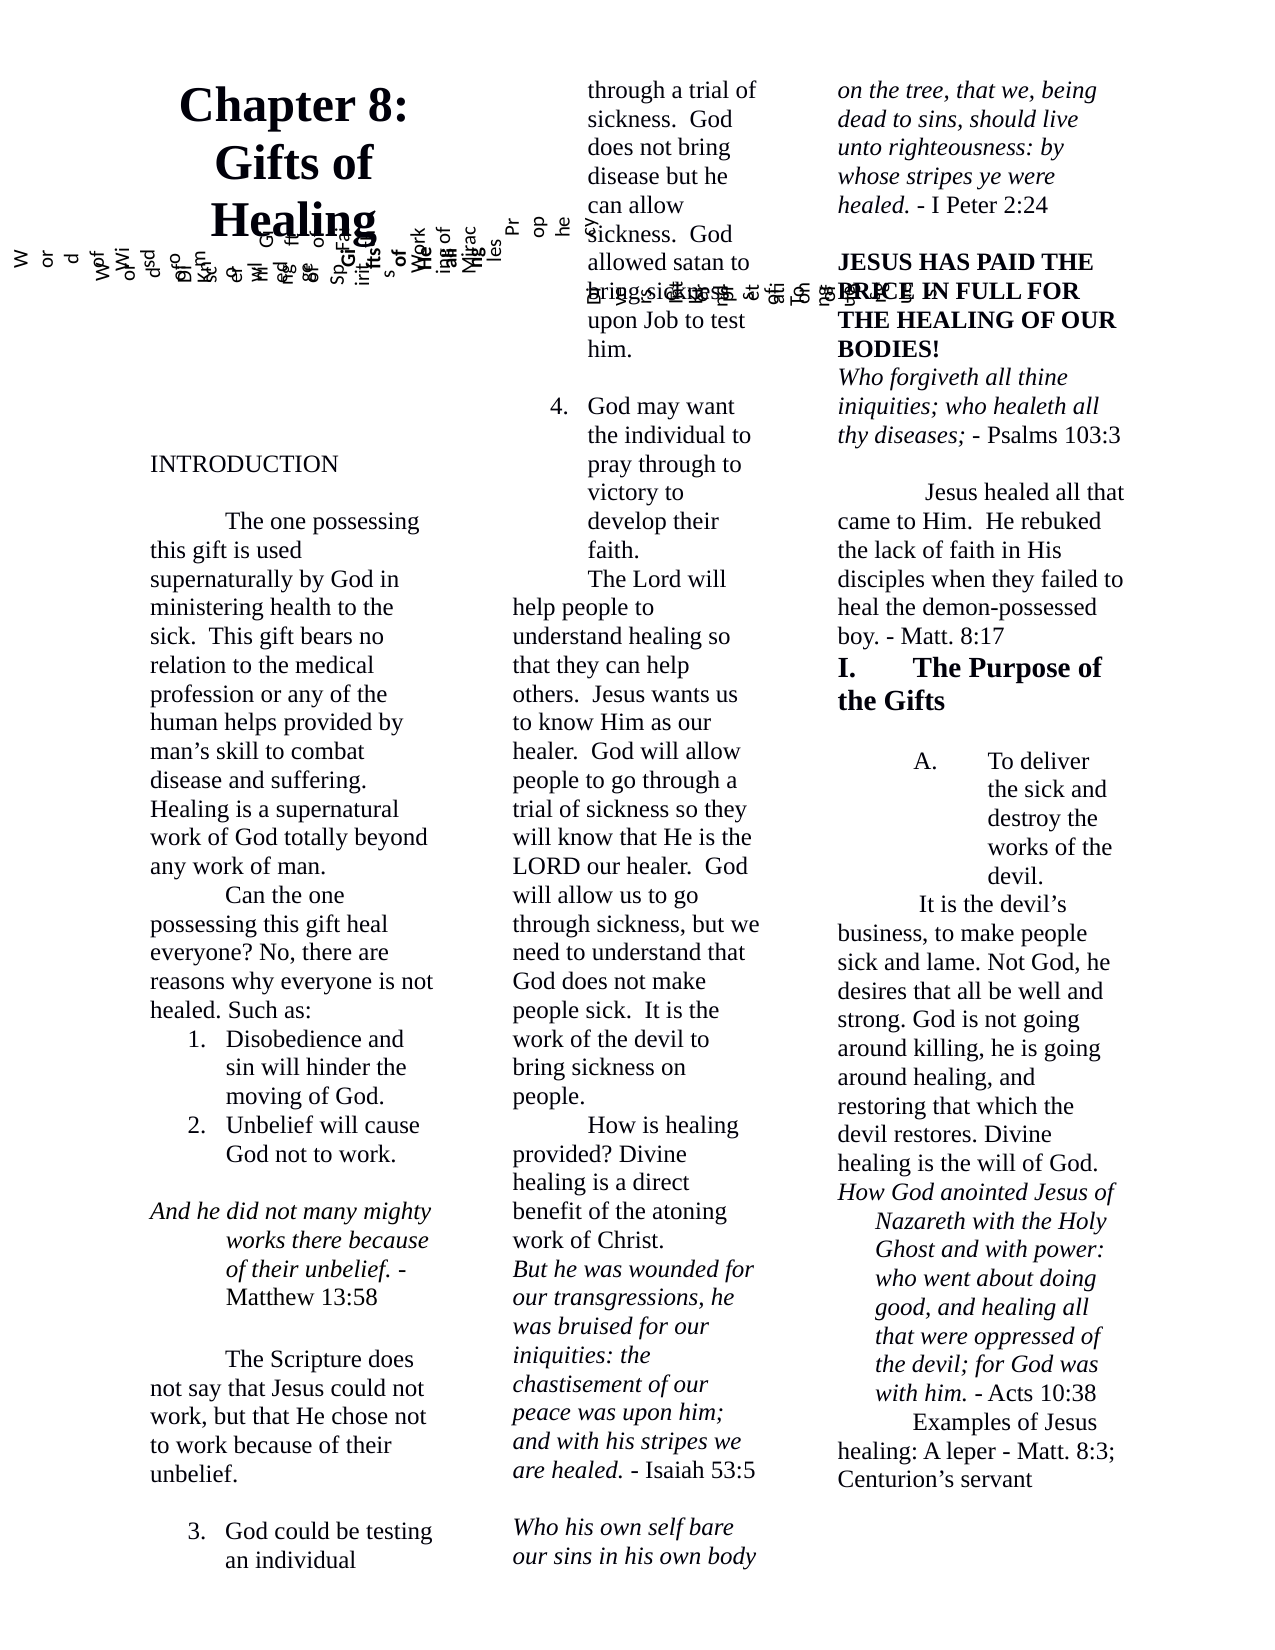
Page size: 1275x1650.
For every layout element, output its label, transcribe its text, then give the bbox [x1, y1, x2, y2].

text It is the devil’s business, to make people sick and lame. Not God, he desires that all be well and strong. God is not going around killing, he is going around healing, and restoring that which the devil restores. Divine healing is the will of God. [837, 889, 1125, 1177]
text The Scripture does not say that Jesus could not work, but that He chose not to work because of their unbelief. [150, 1344, 437, 1488]
list Disobedience and sin will hinder the moving of God. [187, 1024, 437, 1110]
text JESUS HAS PAID THE PRICE IN FULL FOR THE HEALING OF OUR BODIES! [837, 247, 1125, 362]
text Jesus healed all that came to Him. He rebuked the lack of faith in His disciples when they failed to heal the demon-possessed boy. - Matt. 8:17 [837, 477, 1125, 650]
text How God anointed Jesus of Nazareth with the Holy Ghost and with power: who went about doing good, and healing all that were oppressed of the devil; for God was with him. - Acts 10:38 [837, 1177, 1125, 1407]
text 3. God could be testing an individual through a trial of sickness. God does not bring disease but he can allow sickness. God allowed satan to bring sickness upon Job to test him. [550, 75, 762, 362]
text I. The Purpose of the Gifts [837, 650, 1125, 717]
text Who his own self bare our sins in his own body [512, 1512, 762, 1570]
text But he was wounded for our transgressions, he was bruised for our iniquities: the chastisement of our peace was upon him; and with his stripes we are healed. - Isaiah 53:5 [512, 1254, 762, 1484]
text 3. God could be testing an individual through a trial of sickness. God does not bring disease but he can allow sickness. God allowed satan to bring sickness upon Job to test him. [187, 1516, 437, 1574]
text on the tree, that we, being dead to sins, should live unto righteousness: by whose stripes ye were healed. - I Peter 2:24 [837, 75, 1125, 219]
list To deliver the sick and destroy the works of the devil. [913, 746, 1125, 889]
text The Lord will help people to understand healing so that they can help others. Jesus wants us to know Him as our healer. God will allow people to go through a trial of sickness so they will know that He is the LORD our healer. God will allow us to go through sickness, but we need to understand that God does not make people sick. It is the work of the devil to bring sickness on people. [512, 564, 762, 1110]
text INTRODUCTION [150, 449, 437, 477]
text How is healing provided? Divine healing is a direct benefit of the atoning work of Christ. [512, 1110, 762, 1254]
text Who forgiveth all thine iniquities; who healeth all thy diseases; - Psalms 103:3 [837, 362, 1125, 449]
text Can the one possessing this gift heal everyone? No, there are reasons why everyone is not healed. Such as: [150, 880, 437, 1024]
subtitle Chapter 8: Gifts of Healing [150, 75, 437, 247]
text The one possessing this gift is used supernaturally by God in ministering health to the sick. This gift bears no relation to the medical profession or any of the human helps provided by man’s skill to combat disease and suffering. Healing is a supernatural work of God totally beyond any work of man. [150, 506, 437, 880]
text 4. God may want the individual to pray through to victory to develop their faith. [550, 391, 762, 564]
list Unbelief will cause God not to work. [187, 1110, 437, 1167]
text And he did not many mighty works there because of their unbelief. - Matthew 13:58 [150, 1196, 437, 1311]
text Examples of Jesus healing: A leper - Matt. 8:3; Centurion’s servant [837, 1407, 1125, 1493]
